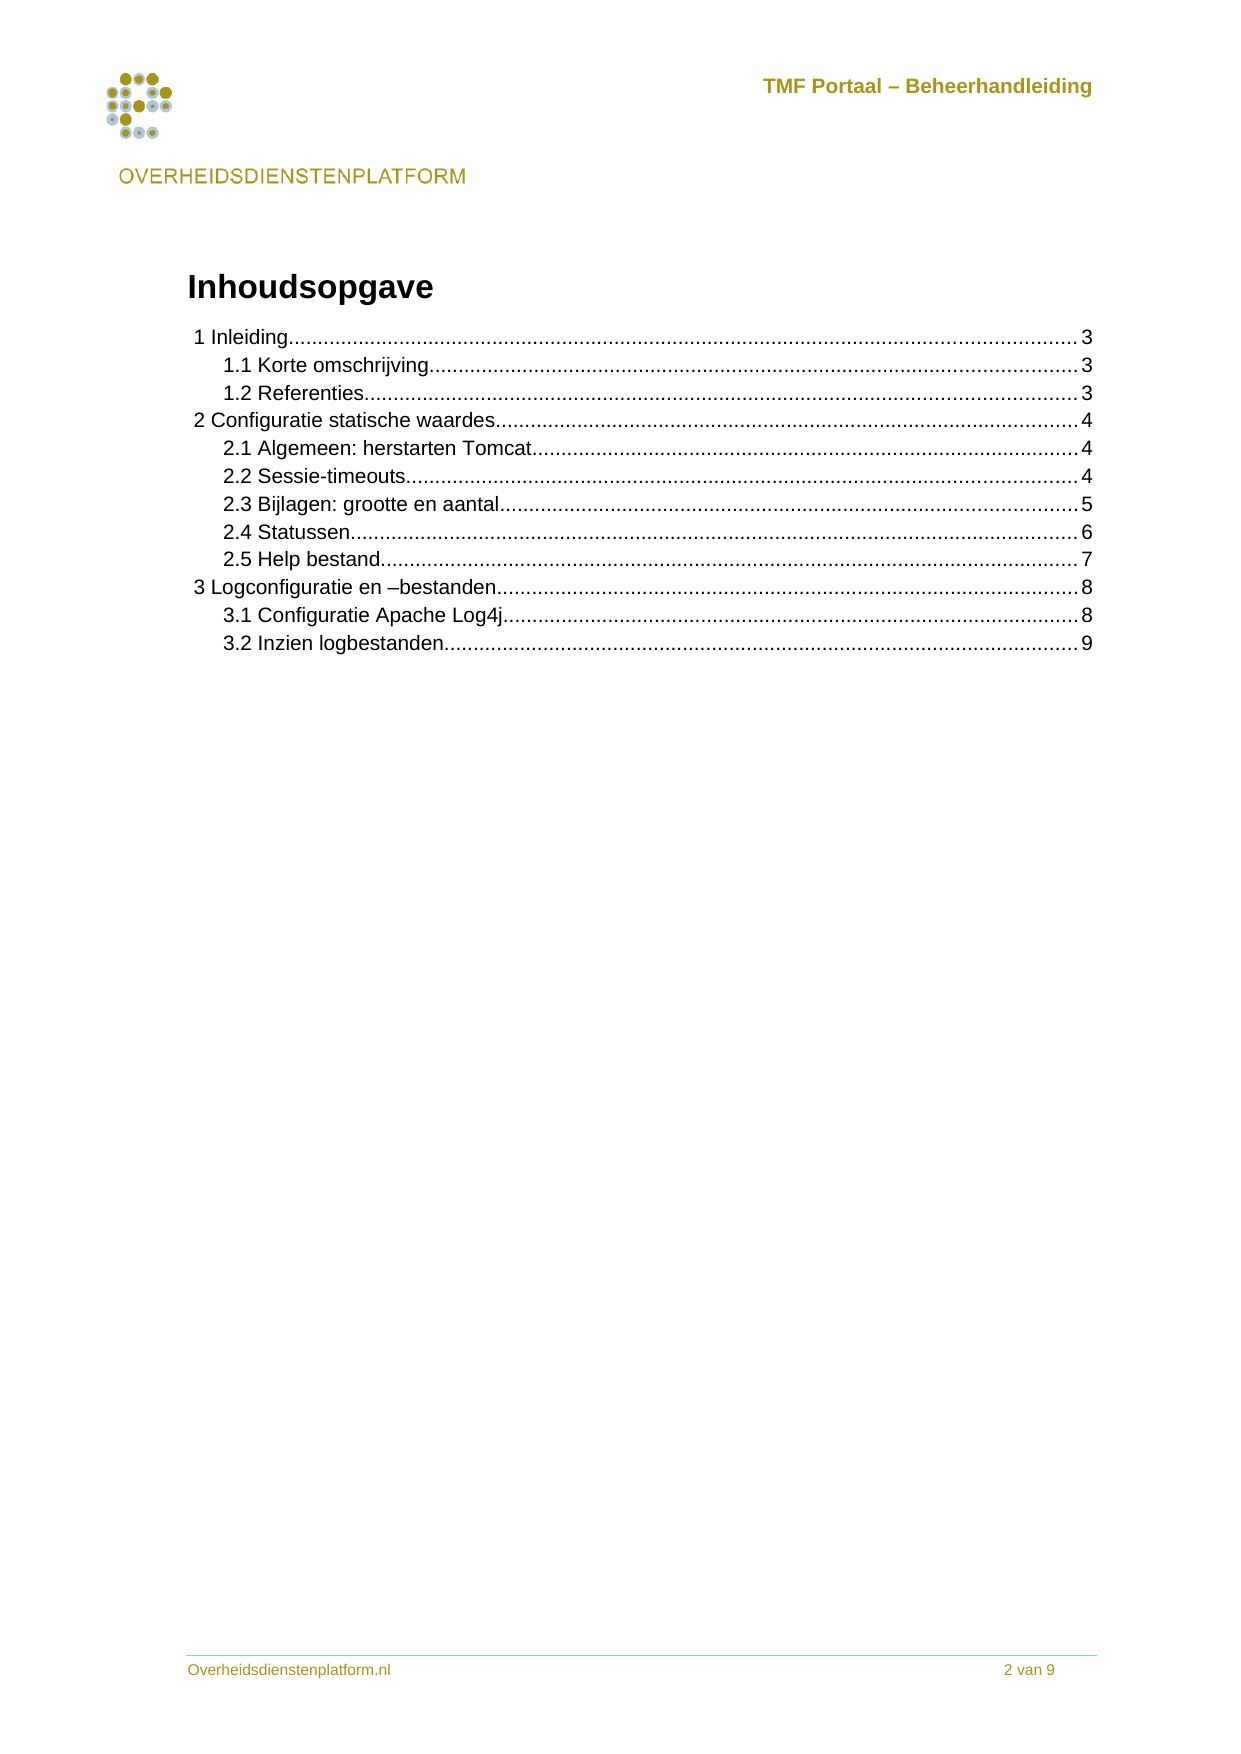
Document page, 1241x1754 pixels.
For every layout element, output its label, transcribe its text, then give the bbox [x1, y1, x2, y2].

text 2.1 Algemeen: herstarten Tomcat 4 [217, 437, 1092, 460]
text 1.2 Referenties 3 [217, 381, 1092, 404]
picture [106, 73, 470, 188]
text 1 Inleiding 3 [187, 326, 1092, 349]
subtitle Inhoudsopgave [187, 268, 1092, 306]
text 3.2 Inzien logbestanden 9 [217, 631, 1092, 655]
text 2.4 Statussen 6 [217, 520, 1092, 543]
text 2 Configuratie statische waardes 4 [187, 409, 1092, 432]
text 2.3 Bijlagen: grootte en aantal 5 [217, 492, 1092, 516]
text 3 Logconfiguratie en –bestanden 8 [187, 576, 1092, 599]
text 2.5 Help bestand 7 [217, 548, 1092, 571]
text 2.2 Sessie-timeouts 4 [217, 464, 1092, 488]
text 3.1 Configuratie Apache Log4j 8 [217, 604, 1092, 627]
text 1.1 Korte omschrijving 3 [217, 353, 1092, 377]
